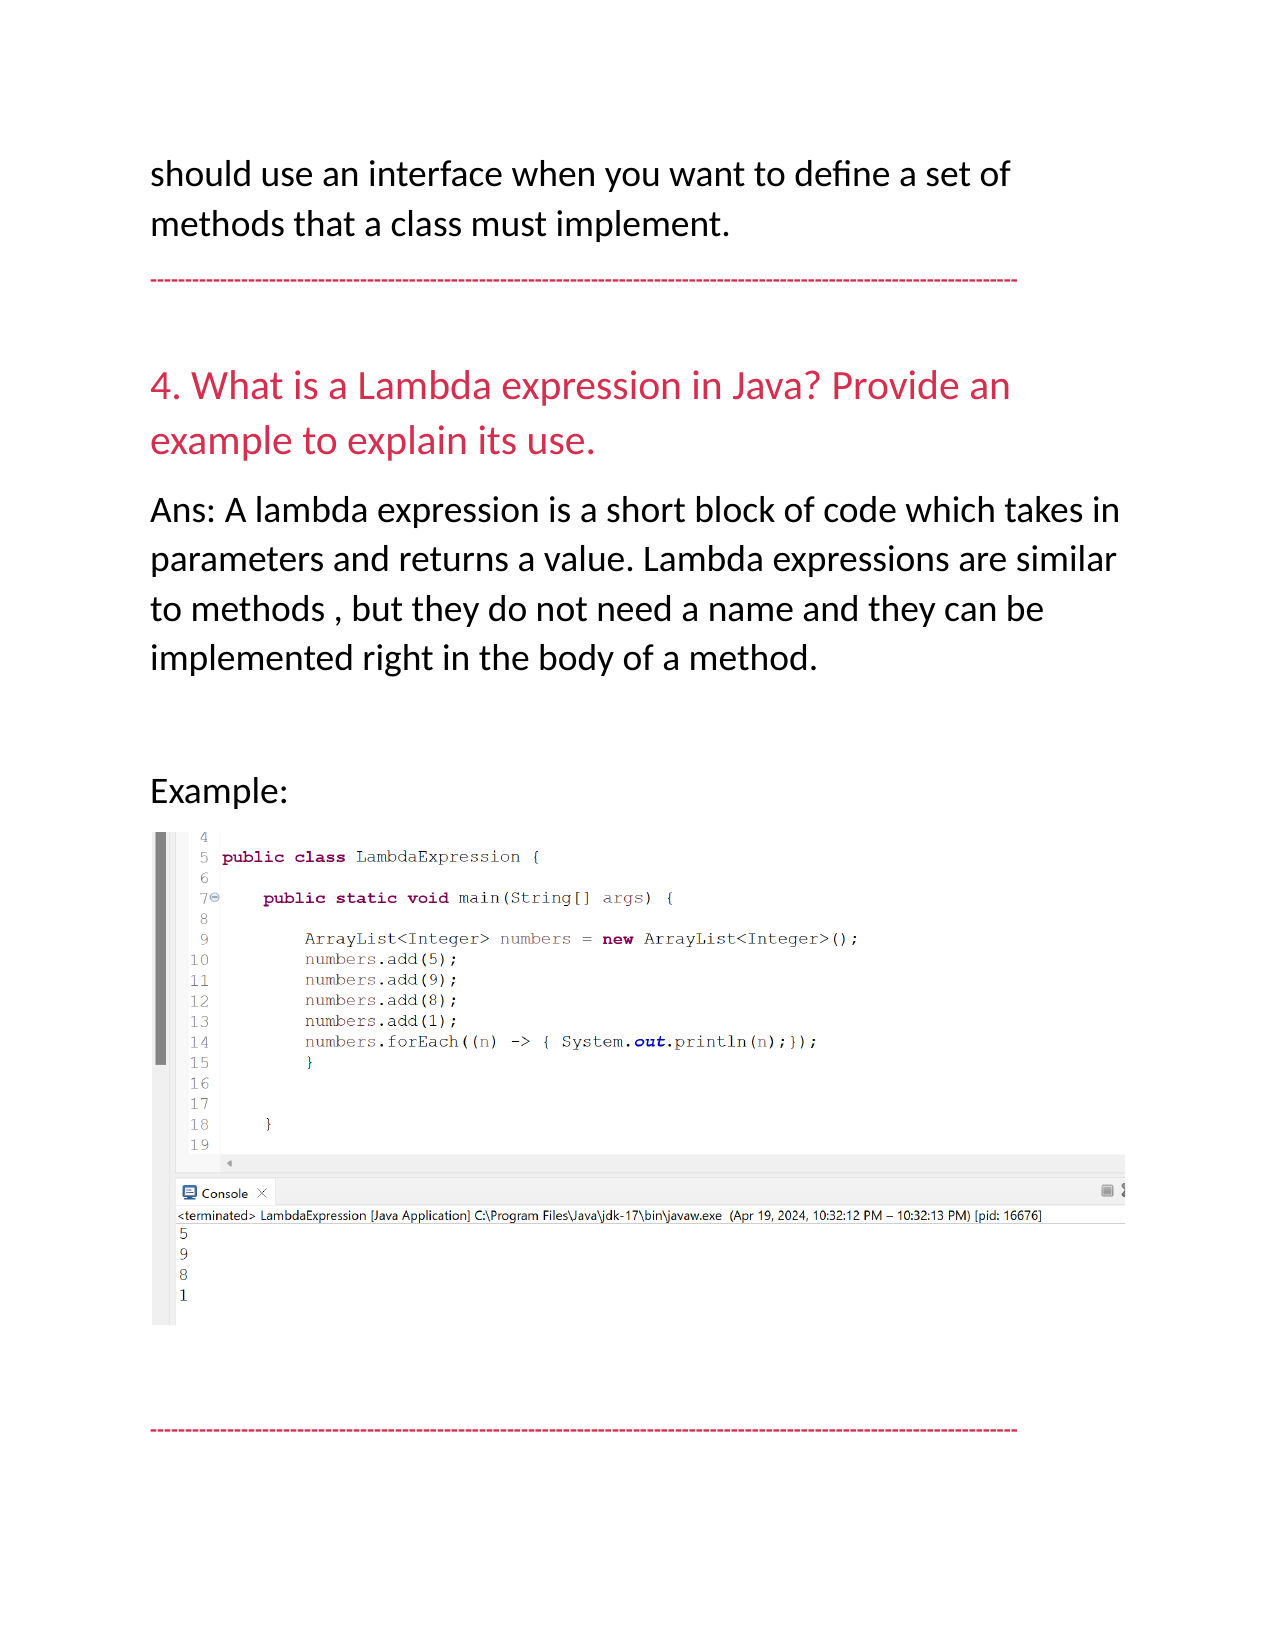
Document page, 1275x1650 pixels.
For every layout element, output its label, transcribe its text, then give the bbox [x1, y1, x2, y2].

text 4. What is a Lambda expression in Java? Provide an example to explain its use. [150, 359, 1125, 465]
picture [150, 832, 1125, 1325]
text ---------------------------------------------------------------------------------------------------------------------------- [150, 1415, 1125, 1443]
text Example: [150, 767, 1125, 812]
text ---------------------------------------------------------------------------------------------------------------------------- [150, 266, 1125, 294]
text Ans: A lambda expression is a short block of code which takes in parameters and returns a value. Lambda expressions are similar to methods , but they do not need a name and they can be implemented right in the body of a method. [150, 486, 1125, 680]
text should use an interface when you want to define a set of methods that a class must implement. [150, 150, 1125, 245]
